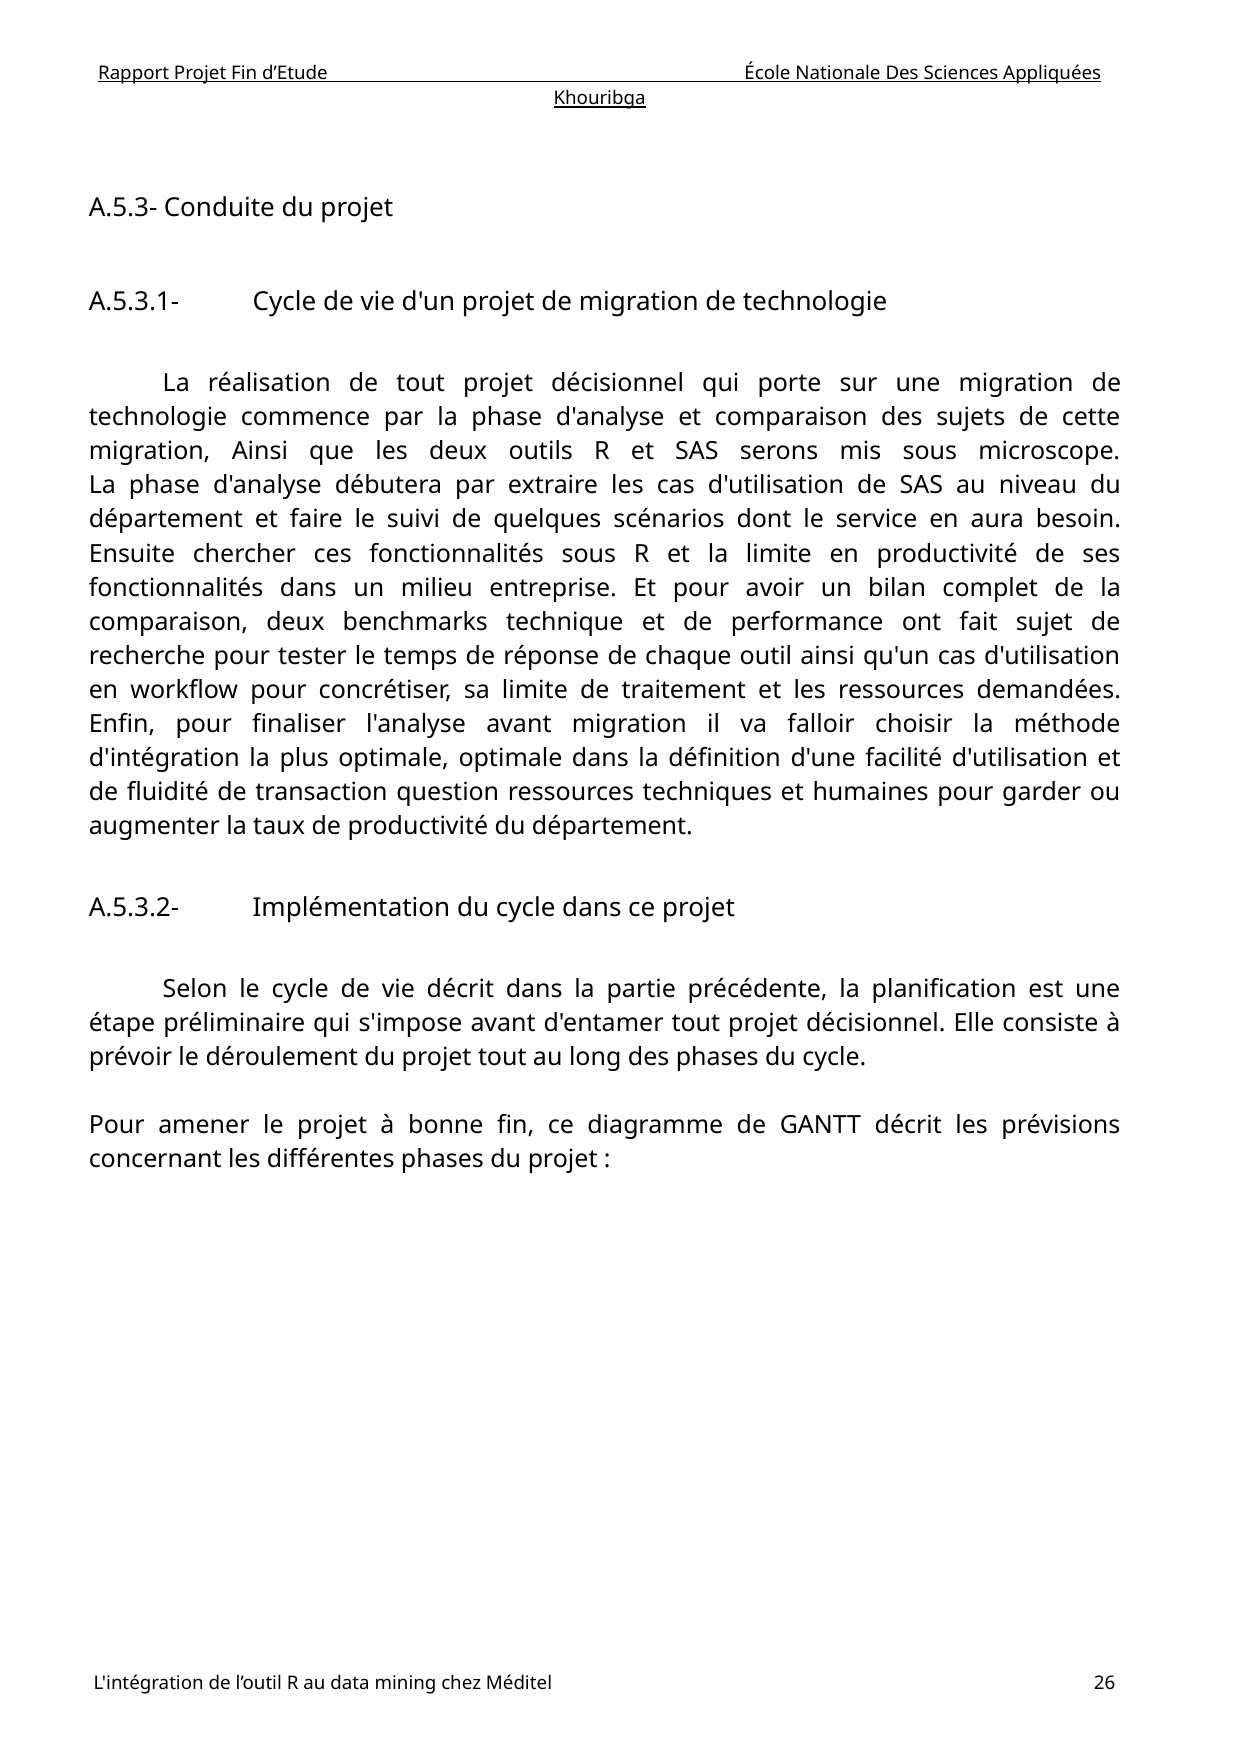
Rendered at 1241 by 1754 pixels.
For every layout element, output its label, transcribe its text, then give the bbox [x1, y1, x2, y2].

text La réalisation de tout projet décisionnel qui porte sur une migration de technologie commence par la phase d'analyse et comparaison des sujets de cette migration, Ainsi que les deux outils R et SAS serons mis sous microscope. La phase d'analyse débutera par extraire les cas d'utilisation de SAS au niveau du département et faire le suivi de quelques scénarios dont le service en aura besoin. Ensuite chercher ces fonctionnalités sous R et la limite en productivité de ses fonctionnalités dans un milieu entreprise. Et pour avoir un bilan complet de la comparaison, deux benchmarks technique et de performance ont fait sujet de recherche pour tester le temps de réponse de chaque outil ainsi qu'un cas d'utilisation en workflow pour concrétiser, sa limite de traitement et les ressources demandées. Enfin, pour finaliser l'analyse avant migration il va falloir choisir la méthode d'intégration la plus optimale, optimale dans la définition d'une facilité d'utilisation et de fluidité de transaction question ressources techniques et humaines pour garder ou augmenter la taux de productivité du département. [88, 365, 1122, 842]
subtitle Implémentation du cycle dans ce projet [88, 888, 1122, 924]
subtitle Cycle de vie d'un projet de migration de technologie [88, 283, 1122, 318]
text Pour amener le projet à bonne fin, ce diagramme de GANTT décrit les prévisions concernant les différentes phases du projet : [88, 1107, 1122, 1175]
subtitle Conduite du projet [88, 188, 1122, 224]
text Selon le cycle de vie décrit dans la partie précédente, la planification est une étape préliminaire qui s'impose avant d'entamer tout projet décisionnel. Elle consiste à prévoir le déroulement du projet tout au long des phases du cycle. [88, 970, 1122, 1073]
